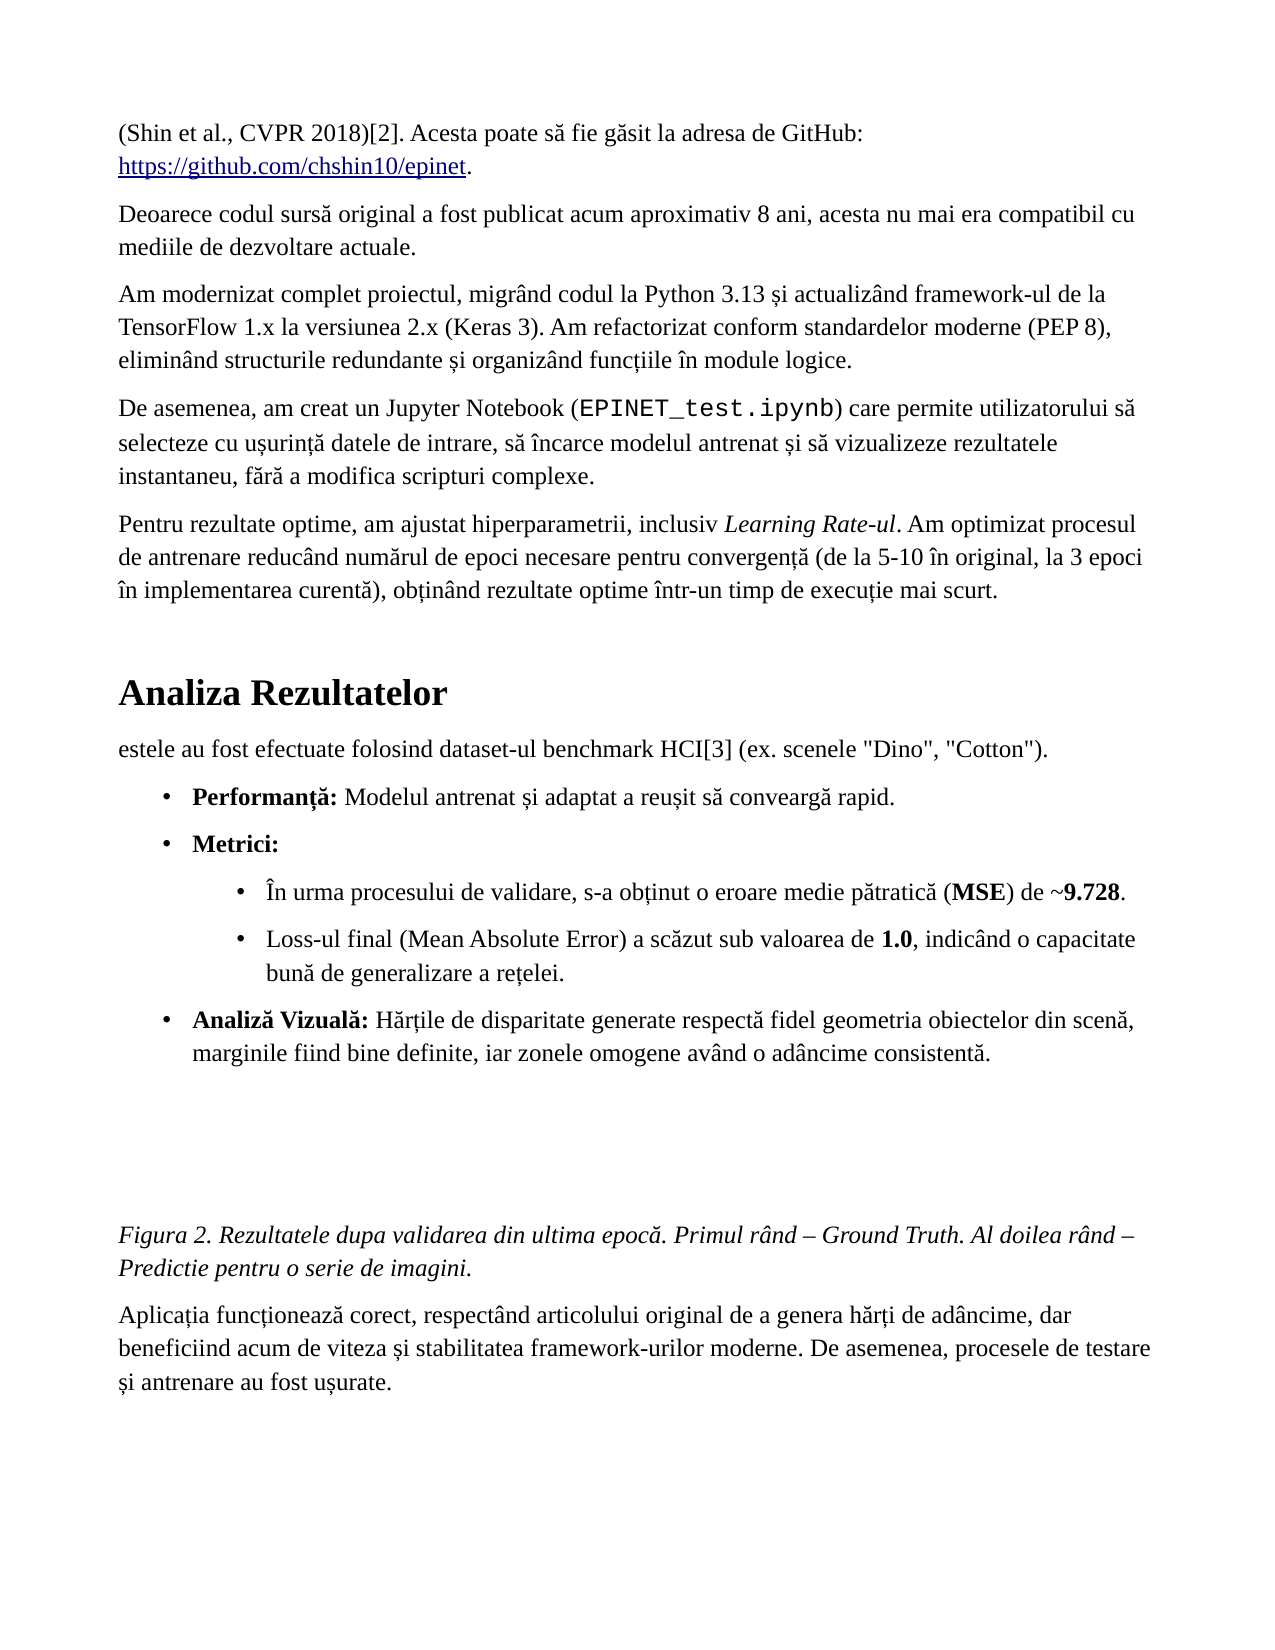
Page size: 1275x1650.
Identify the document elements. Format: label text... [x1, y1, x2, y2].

text Pentru rezultate optime, am ajustat hiperparametrii, inclusiv Learning Rate-ul. Am optimizat procesul de antrenare reducând numărul de epoci necesare pentru convergență (de la 5-10 în original, la 3 epoci în implementarea curentă), obținând rezultate optime într-un timp de execuție mai scurt. [118, 509, 1157, 603]
text Figura 2. Rezultatele dupa validarea din ultima epocă. Primul rând – Ground Truth. Al doilea rând – Predictie pentru o serie de imagini. [118, 1086, 1157, 1282]
list Loss-ul final (Mean Absolute Error) a scăzut sub valoarea de 1.0, indicând o capacitate bună de generalizare a rețelei. [236, 924, 1157, 986]
text Am modernizat complet proiectul, migrând codul la Python 3.13 și actualizând framework-ul de la TensorFlow 1.x la versiunea 2.x (Keras 3). Am refactorizat conform standardelor moderne (PEP 8), eliminând structurile redundante și organizând funcțiile în module logice. [118, 279, 1157, 374]
text estele au fost efectuate folosind dataset-ul benchmark HCI[3] (ex. scenele "Dino", "Cotton"). [118, 734, 1157, 763]
text Aplicația funcționează corect, respectând articolului original de a genera hărți de adâncime, dar beneficiind acum de viteza și stabilitatea framework-urilor moderne. De asemenea, procesele de testare și antrenare au fost ușurate. [118, 1301, 1157, 1395]
text Analiza Rezultatelor [118, 670, 1157, 713]
list Metrici: [162, 829, 1157, 858]
text (Shin et al., CVPR 2018)[2]. Acesta poate să fie găsit la adresa de GitHub: https://github.com/chshin10/epinet. [118, 118, 1157, 180]
text De asemenea, am creat un Jupyter Notebook (EPINET_test.ipynb) care permite utilizatorului să selecteze cu ușurință datele de intrare, să încarce modelul antrenat și să vizualizeze rezultatele instantaneu, fără a modifica scripturi complexe. [118, 393, 1157, 490]
list În urma procesului de validare, s-a obținut o eroare medie pătratică (MSE) de ~9.728. [236, 877, 1157, 906]
list Performanță: Modelul antrenat și adaptat a reușit să conveargă rapid. [162, 782, 1157, 811]
text Deoarece codul sursă original a fost publicat acum aproximativ 8 ani, acesta nu mai era compatibil cu mediile de dezvoltare actuale. [118, 199, 1157, 261]
list Analiză Vizuală: Hărțile de disparitate generate respectă fidel geometria obiectelor din scenă, marginile fiind bine definite, iar zonele omogene având o adâncime consistentă. [162, 1005, 1157, 1067]
